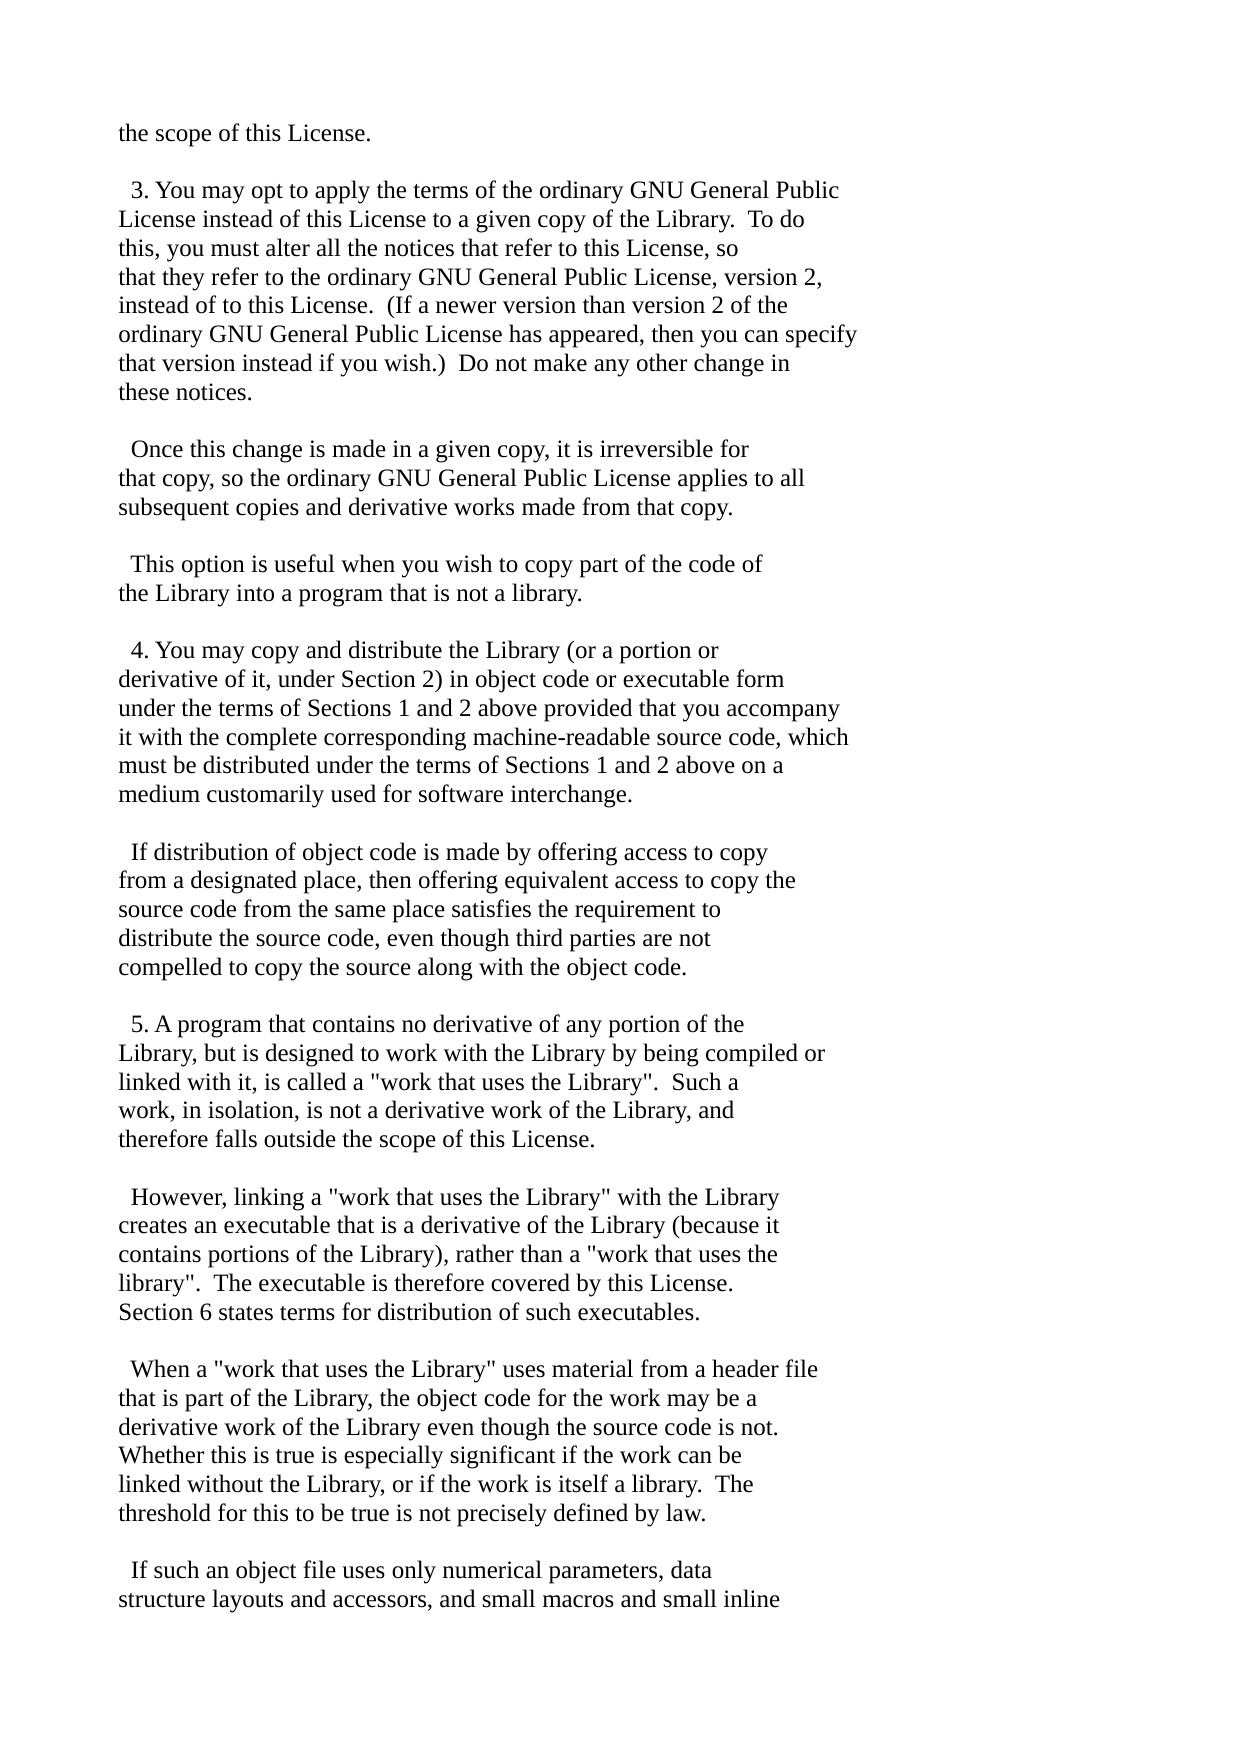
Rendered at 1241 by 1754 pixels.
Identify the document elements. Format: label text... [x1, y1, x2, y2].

text 5. A program that contains no derivative of any portion of the [118, 1009, 1122, 1038]
text these notices. [118, 377, 1122, 406]
text that version instead if you wish.) Do not make any other change in [118, 348, 1122, 377]
text If distribution of object code is made by offering access to copy [118, 837, 1122, 866]
text it with the complete corresponding machine-readable source code, which [118, 722, 1122, 751]
text structure layouts and accessors, and small macros and small inline [118, 1584, 1122, 1613]
text instead of to this License. (If a newer version than version 2 of the [118, 291, 1122, 319]
text subsequent copies and derivative works made from that copy. [118, 492, 1122, 521]
text linked without the Library, or if the work is itself a library. The [118, 1469, 1122, 1498]
text this, you must alter all the notices that refer to this License, so [118, 233, 1122, 262]
text When a "work that uses the Library" uses material from a header file [118, 1354, 1122, 1383]
text therefore falls outside the scope of this License. [118, 1124, 1122, 1153]
text 3. You may opt to apply the terms of the ordinary GNU General Public [118, 176, 1122, 204]
text compelled to copy the source along with the object code. [118, 952, 1122, 981]
text creates an executable that is a derivative of the Library (because it [118, 1211, 1122, 1239]
text This option is useful when you wish to copy part of the code of [118, 549, 1122, 578]
text Whether this is true is especially significant if the work can be [118, 1441, 1122, 1469]
text distribute the source code, even though third parties are not [118, 923, 1122, 952]
text that they refer to the ordinary GNU General Public License, version 2, [118, 262, 1122, 291]
text must be distributed under the terms of Sections 1 and 2 above on a [118, 751, 1122, 779]
text medium customarily used for software interchange. [118, 779, 1122, 808]
text Once this change is made in a given copy, it is irreversible for [118, 434, 1122, 463]
text from a designated place, then offering equivalent access to copy the [118, 866, 1122, 894]
text the Library into a program that is not a library. [118, 578, 1122, 607]
text that is part of the Library, the object code for the work may be a [118, 1383, 1122, 1412]
text License instead of this License to a given copy of the Library. To do [118, 204, 1122, 233]
text that copy, so the ordinary GNU General Public License applies to all [118, 463, 1122, 492]
text If such an object file uses only numerical parameters, data [118, 1556, 1122, 1584]
text under the terms of Sections 1 and 2 above provided that you accompany [118, 693, 1122, 722]
text 4. You may copy and distribute the Library (or a portion or [118, 636, 1122, 664]
text derivative work of the Library even though the source code is not. [118, 1412, 1122, 1441]
text ordinary GNU General Public License has appeared, then you can specify [118, 319, 1122, 348]
text the scope of this License. [118, 118, 1122, 147]
text threshold for this to be true is not precisely defined by law. [118, 1498, 1122, 1527]
text derivative of it, under Section 2) in object code or executable form [118, 664, 1122, 693]
text Section 6 states terms for distribution of such executables. [118, 1297, 1122, 1326]
text linked with it, is called a "work that uses the Library". Such a [118, 1067, 1122, 1096]
text library". The executable is therefore covered by this License. [118, 1268, 1122, 1297]
text However, linking a "work that uses the Library" with the Library [118, 1182, 1122, 1211]
text work, in isolation, is not a derivative work of the Library, and [118, 1096, 1122, 1124]
text contains portions of the Library), rather than a "work that uses the [118, 1239, 1122, 1268]
text Library, but is designed to work with the Library by being compiled or [118, 1038, 1122, 1067]
text source code from the same place satisfies the requirement to [118, 894, 1122, 923]
